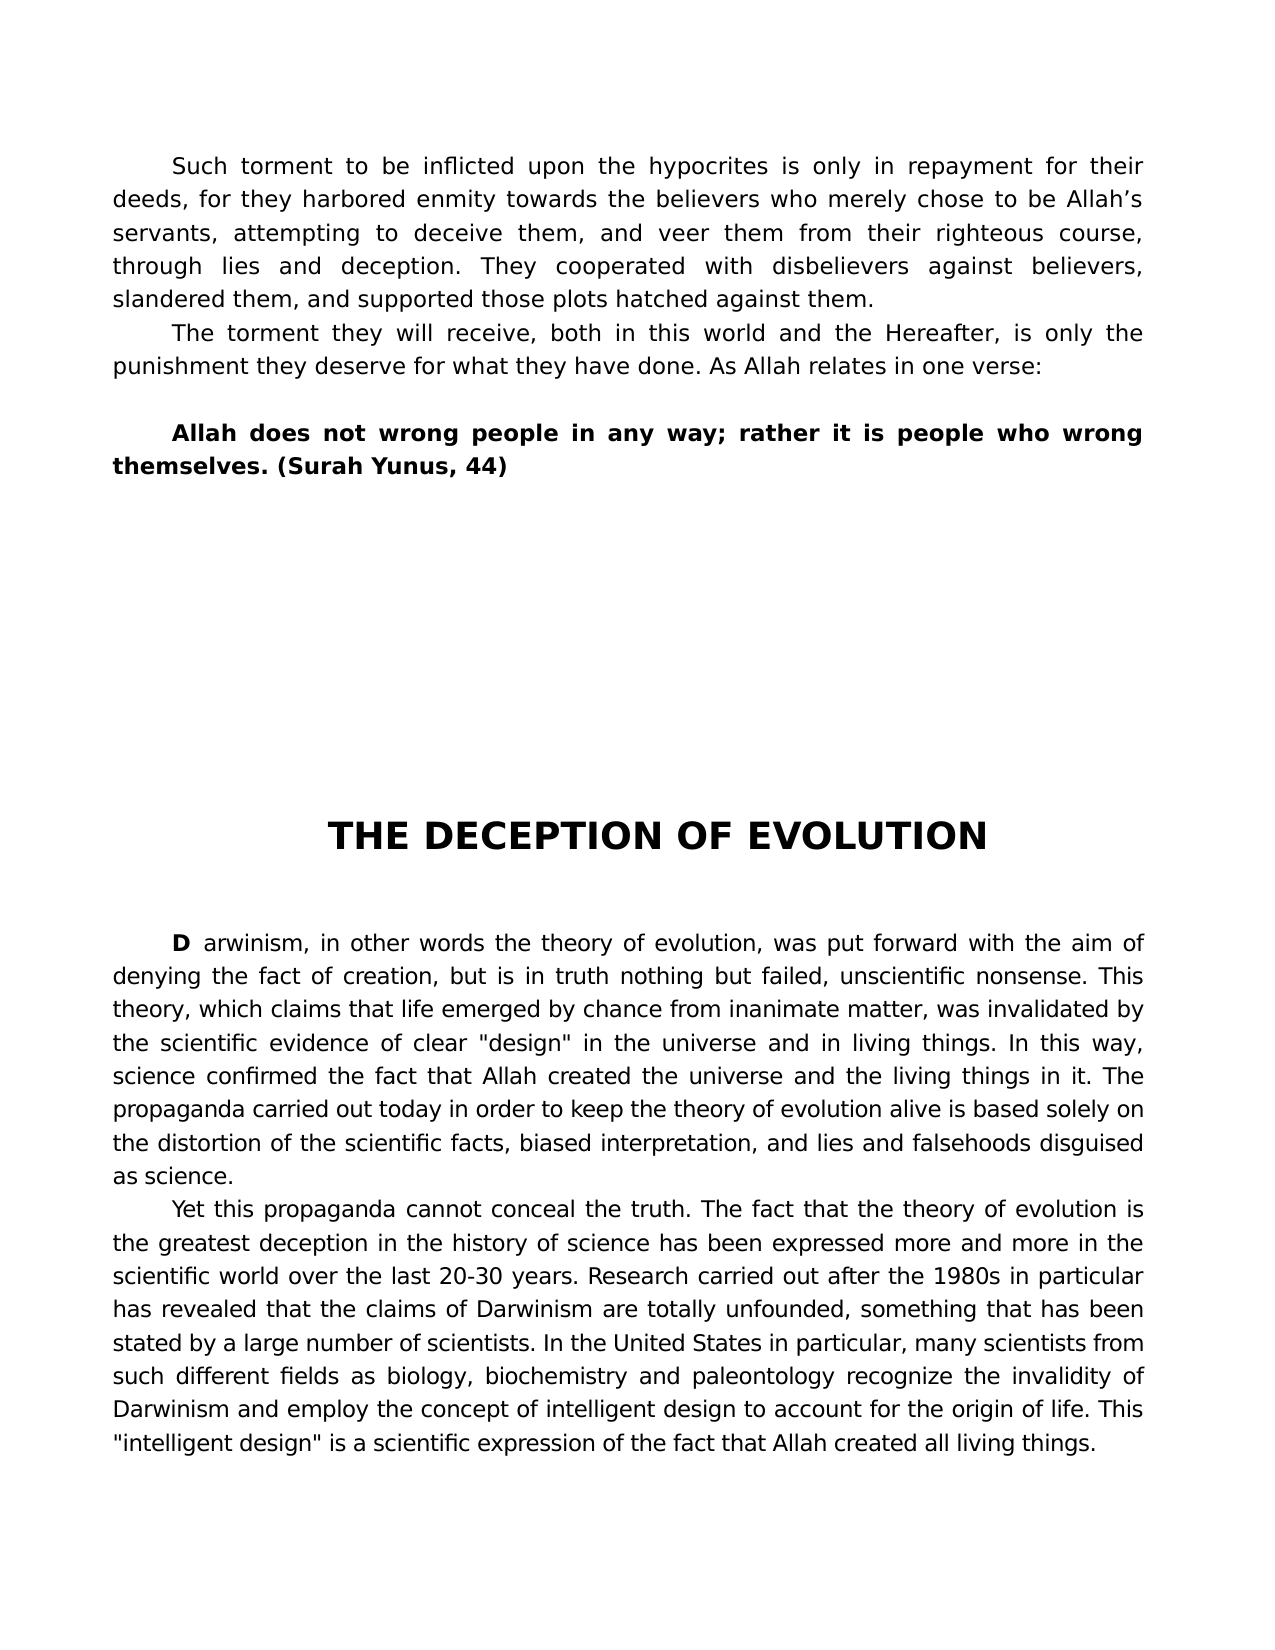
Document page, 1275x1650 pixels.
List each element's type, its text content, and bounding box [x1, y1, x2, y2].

text THE DECEPTION OF EVOLUTION [112, 814, 1145, 858]
text Allah does not wrong people in any way; rather it is people who wrong themselves. (Surah Yunus, 44) [112, 414, 1145, 481]
text The torment they will receive, both in this world and the Hereafter, is only the punishment they deserve for what they have done. As Allah relates in one verse: [112, 314, 1145, 381]
text Such torment to be inflicted upon the hypocrites is only in repayment for their deeds, for they harbored enmity towards the believers who merely chose to be Allah’s servants, attempting to deceive them, and veer them from their righteous course, through lies and deception. They cooperated with disbelievers against believers, slandered them, and supported those plots hatched against them. [112, 148, 1145, 314]
text Yet this propaganda cannot conceal the truth. The fact that the theory of evolution is the greatest deception in the history of science has been expressed more and more in the scientific world over the last 20-30 years. Research carried out after the 1980s in particular has revealed that the claims of Darwinism are totally unfounded, something that has been stated by a large number of scientists. In the United States in particular, many scientists from such different fields as biology, biochemistry and paleontology recognize the invalidity of Darwinism and employ the concept of intelligent design to account for the origin of life. This "intelligent design" is a scientific expression of the fact that Allah created all living things. [112, 1191, 1145, 1458]
text Darwinism, in other words the theory of evolution, was put forward with the aim of denying the fact of creation, but is in truth nothing but failed, unscientific nonsense. This theory, which claims that life emerged by chance from inanimate matter, was invalidated by the scientific evidence of clear "design" in the universe and in living things. In this way, science confirmed the fact that Allah created the universe and the living things in it. The propaganda carried out today in order to keep the theory of evolution alive is based solely on the distortion of the scientific facts, biased interpretation, and lies and falsehoods disguised as science. [112, 924, 1145, 1191]
